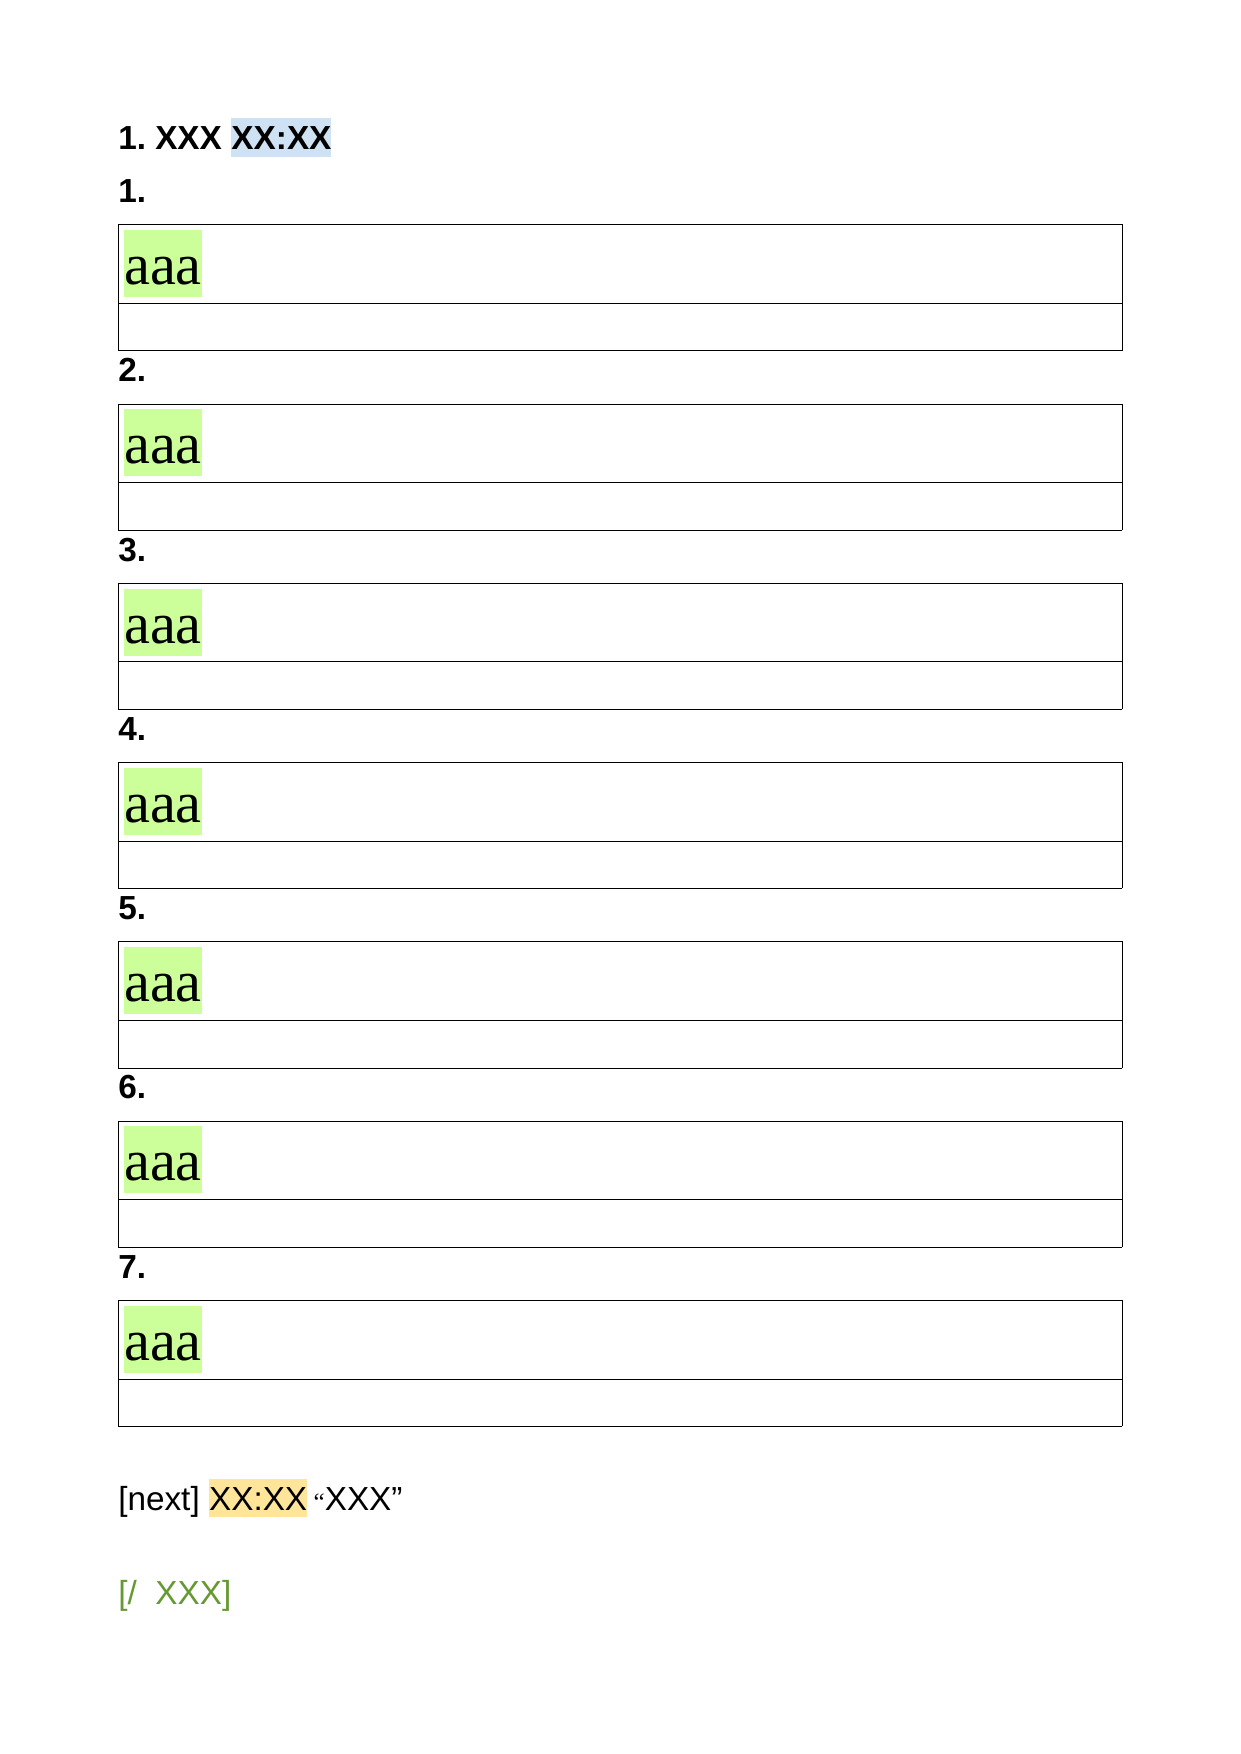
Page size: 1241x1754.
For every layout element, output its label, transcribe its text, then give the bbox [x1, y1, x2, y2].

table_cell [119, 1200, 1122, 1247]
text 2. [118, 351, 1122, 389]
text [/ XXX] [118, 1573, 1122, 1612]
text 4. [118, 710, 1122, 747]
text 6. [118, 1069, 1122, 1106]
table_header aaa [119, 1301, 1122, 1378]
table_header aaa [119, 763, 1122, 841]
table_cell [119, 1380, 1122, 1426]
table_cell [119, 842, 1122, 888]
table_header aaa [119, 1122, 1122, 1199]
table_header aaa [119, 405, 1122, 482]
table_cell [119, 662, 1122, 709]
text [next] XX:XX “XXX” [118, 1479, 1122, 1517]
text 1. [118, 171, 1122, 209]
table_header aaa [119, 225, 1122, 303]
table_cell [119, 304, 1122, 350]
text 1. XXX XX:XX [118, 118, 1122, 157]
table_cell [119, 483, 1122, 529]
table_cell [119, 1021, 1122, 1067]
text 3. [118, 531, 1122, 568]
text 7. [118, 1248, 1122, 1285]
text 5. [118, 889, 1122, 927]
table_header aaa [119, 584, 1122, 661]
table_header aaa [119, 942, 1122, 1020]
